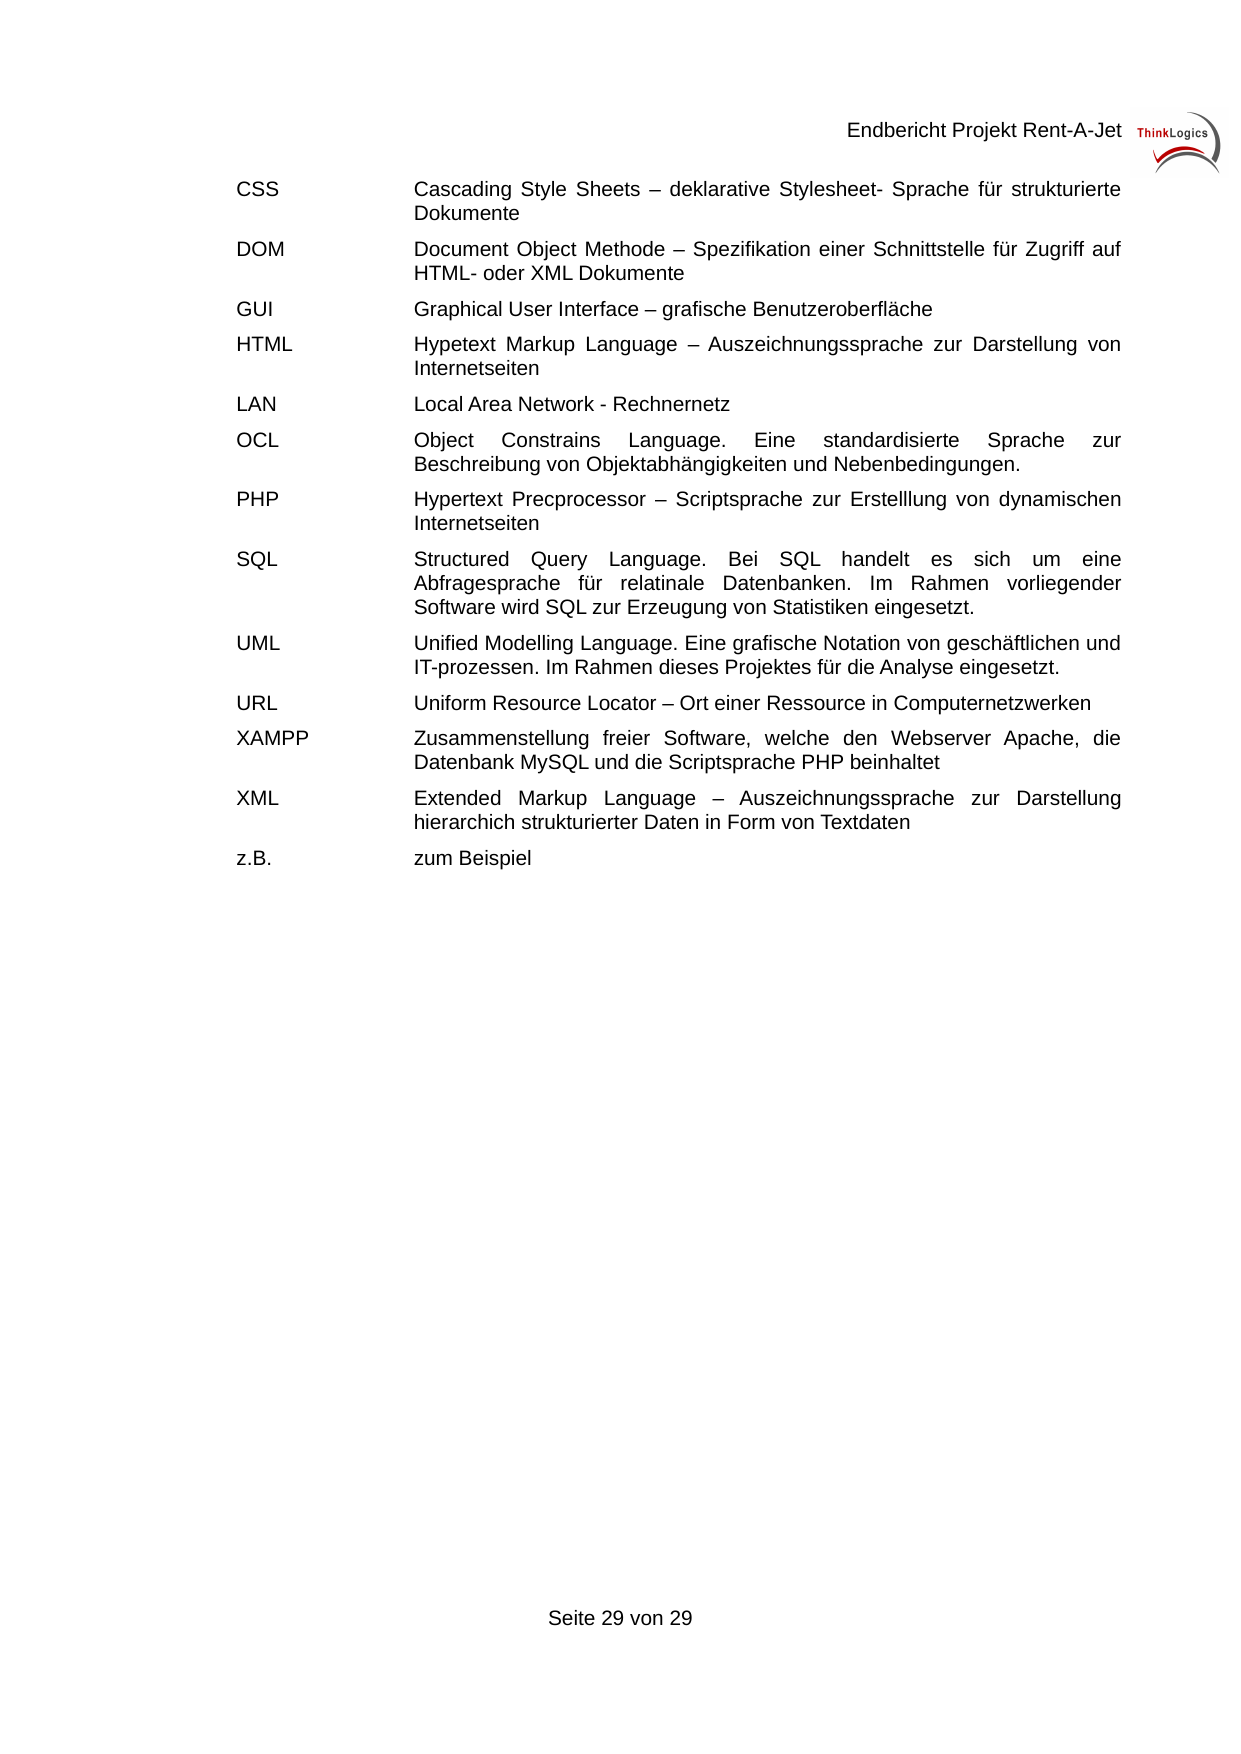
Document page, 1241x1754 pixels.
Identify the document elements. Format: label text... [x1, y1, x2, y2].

text GUI Graphical User Interface – grafische Benutzeroberfläche [236, 296, 1122, 320]
text DOM Document Object Methode – Spezifikation einer Schnittstelle für Zugriff auf HTML- oder XML Dokumente [236, 237, 1122, 285]
text URL Uniform Resource Locator – Ort einer Ressource in Computernetzwerken [236, 690, 1122, 714]
text z.B. zum Beispiel [236, 845, 1122, 869]
text XAMPP Zusammenstellung freier Software, welche den Webserver Apache, die Datenbank MySQL und die Scriptsprache PHP beinhaltet [236, 726, 1122, 774]
text HTML Hypetext Markup Language – Auszeichnungssprache zur Darstellung von Internetseiten [236, 332, 1122, 380]
text UML Unified Modelling Language. Eine grafische Notation von geschäftlichen und IT-prozessen. Im Rahmen dieses Projektes für die Analyse eingesetzt. [236, 631, 1122, 678]
picture [1130, 107, 1230, 178]
text LAN Local Area Network - Rechnernetz [236, 392, 1122, 416]
text XML Extended Markup Language – Auszeichnungssprache zur Darstellung hierarchich strukturierter Daten in Form von Textdaten [236, 786, 1122, 834]
text CSS Cascading Style Sheets – deklarative Stylesheet- Sprache für strukturierte Dokumente [236, 177, 1122, 225]
text SQL Structured Query Language. Bei SQL handelt es sich um eine Abfragesprache für relatinale Datenbanken. Im Rahmen vorliegender Software wird SQL zur Erzeugung von Statistiken eingesetzt. [236, 547, 1122, 619]
text PHP Hypertext Precprocessor – Scriptsprache zur Erstelllung von dynamischen Internetseiten [236, 487, 1122, 535]
text OCL Object Constrains Language. Eine standardisierte Sprache zur Beschreibung von Objektabhängigkeiten und Nebenbedingungen. [236, 428, 1122, 476]
